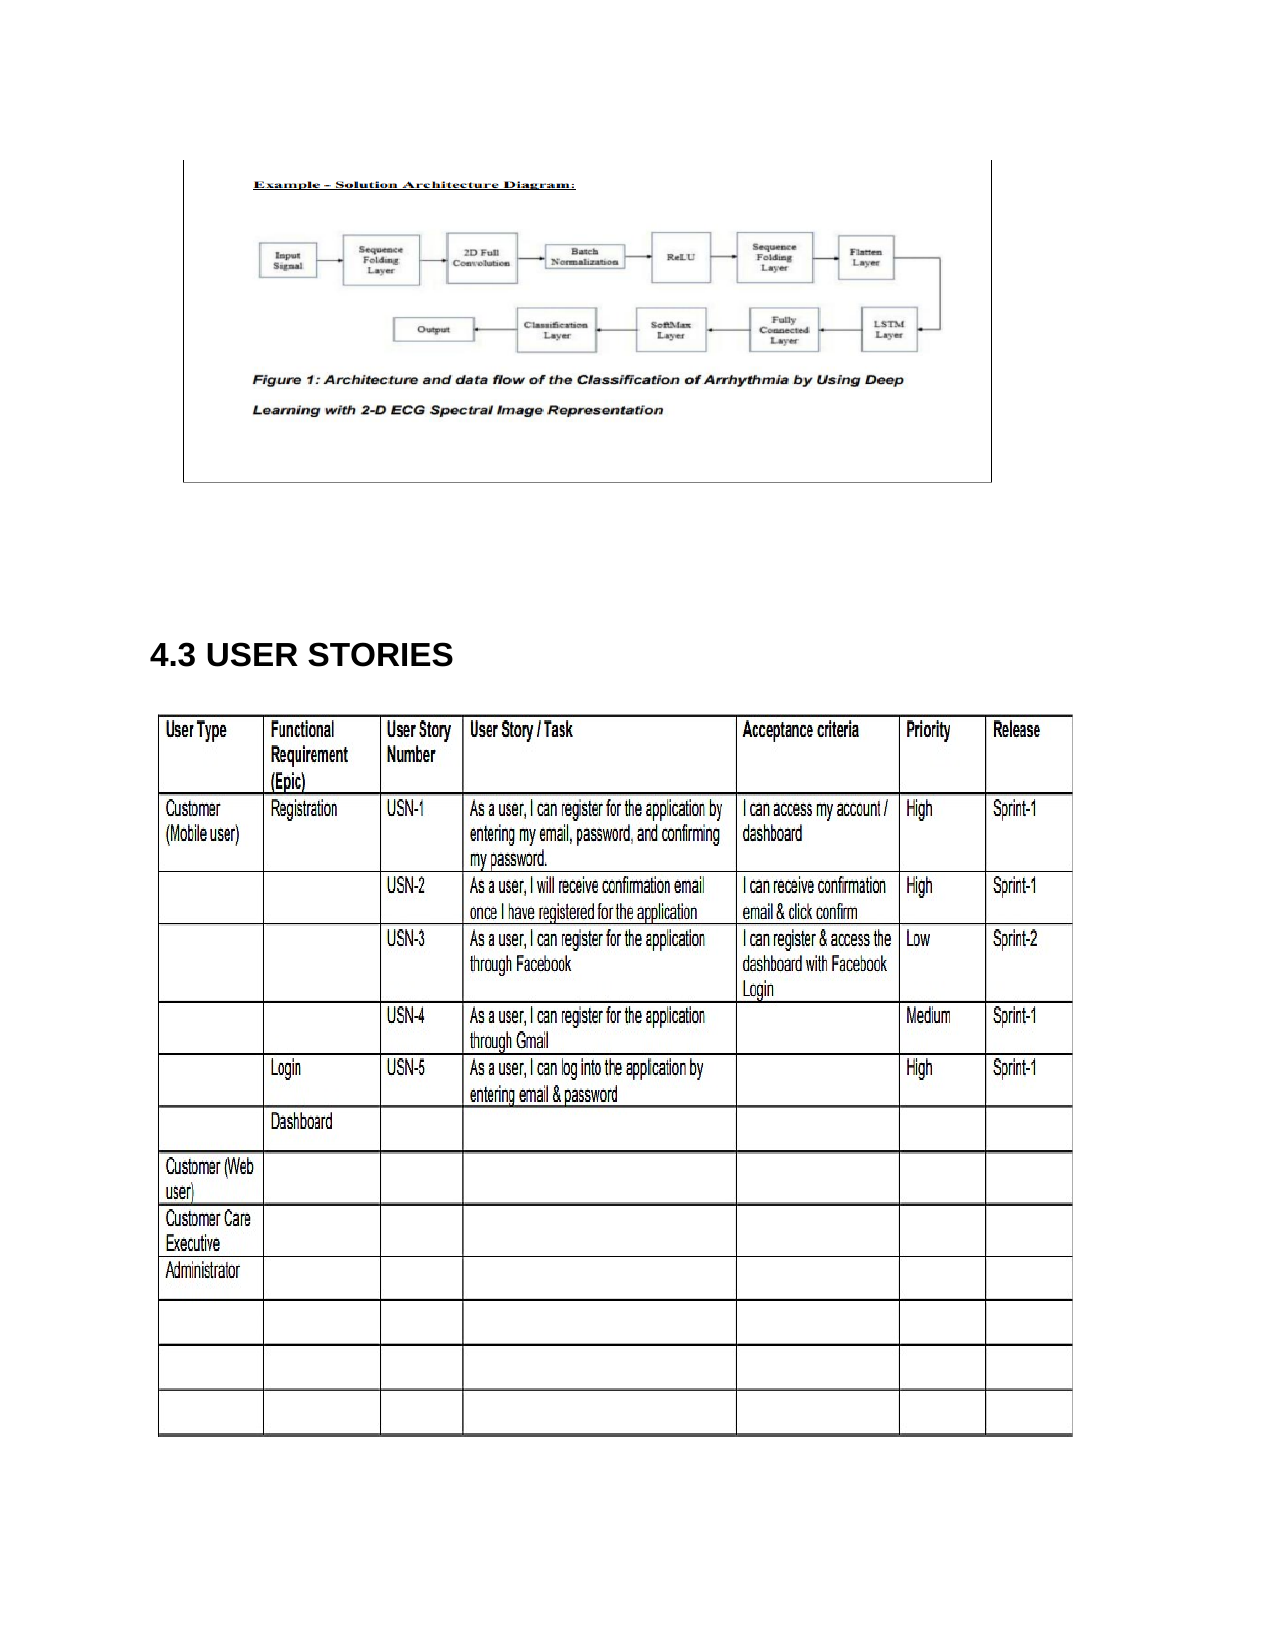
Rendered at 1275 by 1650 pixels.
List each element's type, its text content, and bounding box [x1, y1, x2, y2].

picture [155, 160, 1017, 494]
list USER STORIES [150, 636, 1275, 674]
picture [157, 714, 1073, 1437]
